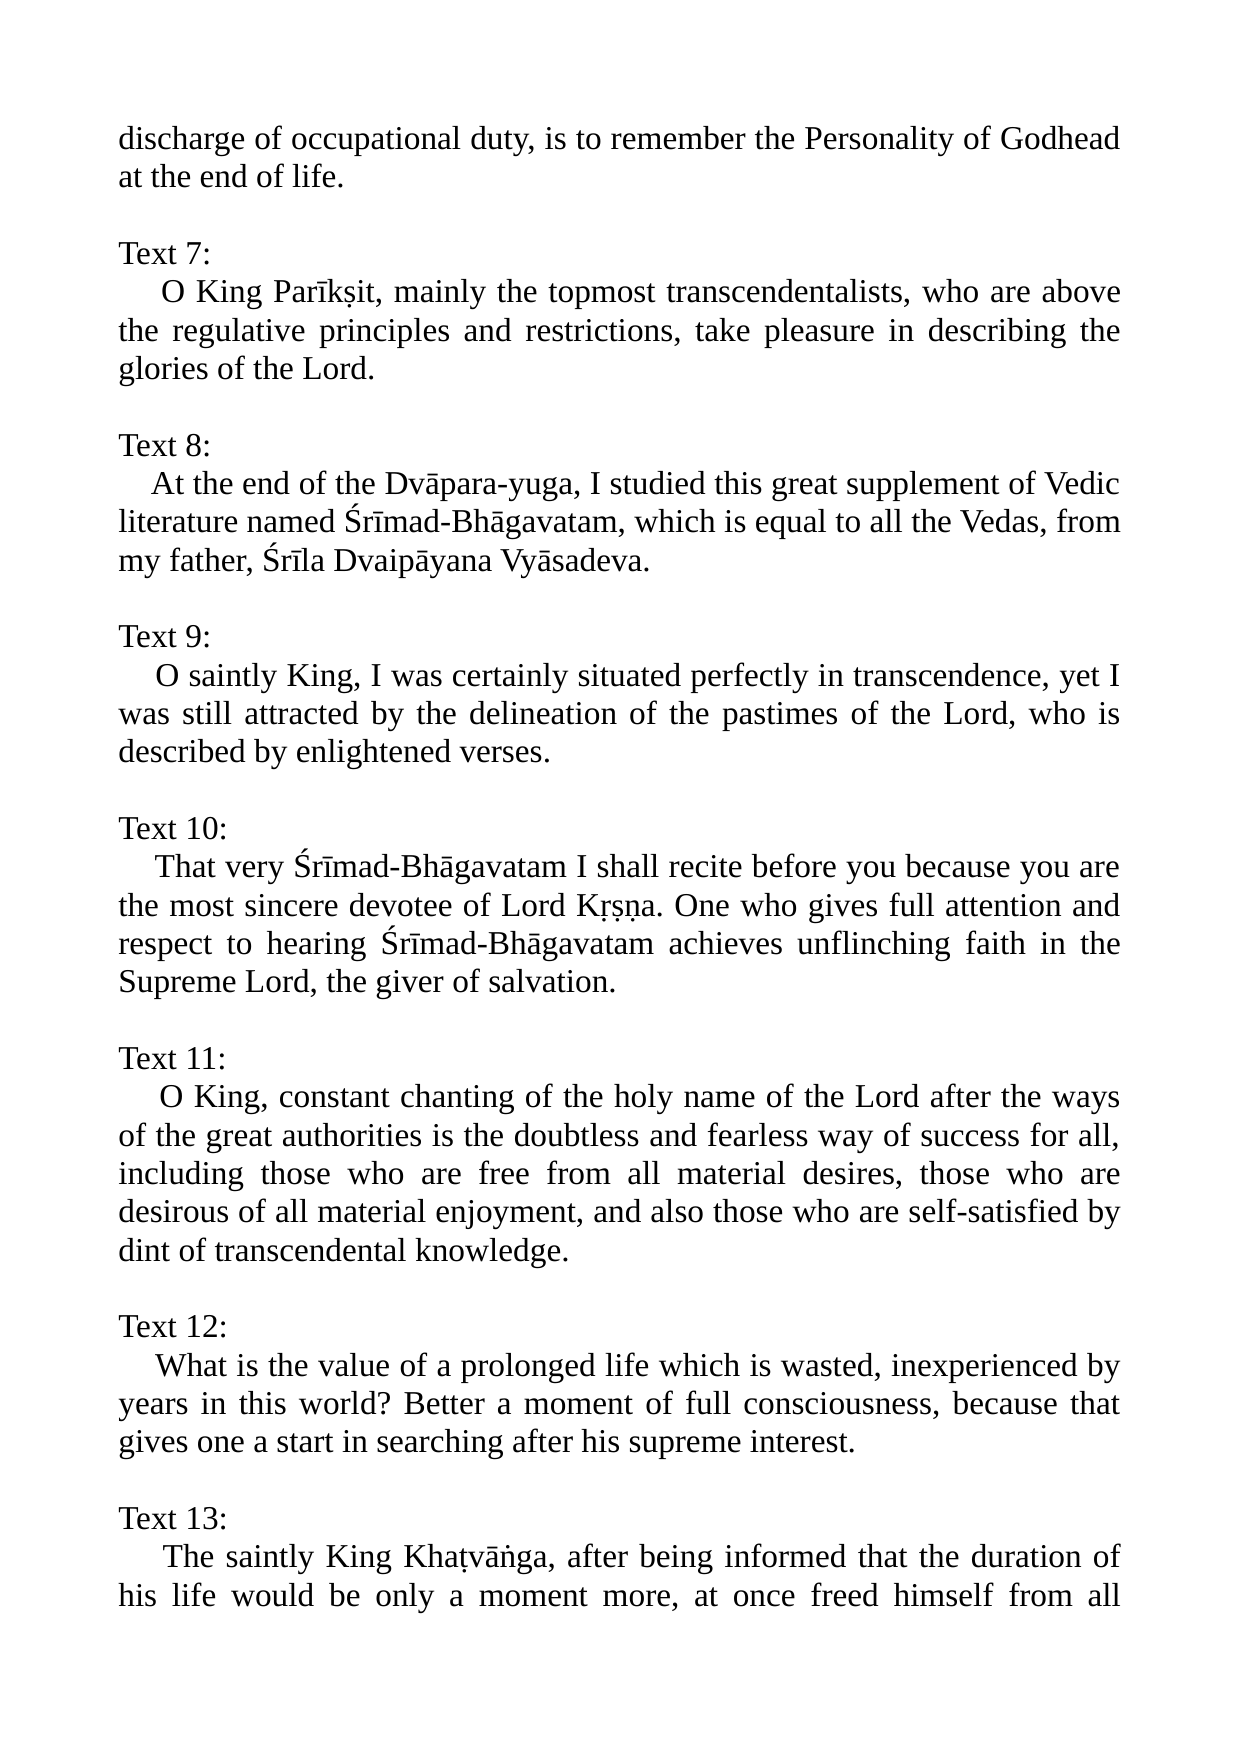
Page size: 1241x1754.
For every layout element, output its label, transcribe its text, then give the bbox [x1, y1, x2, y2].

text Text 9: [118, 616, 1122, 655]
text Text 8: [118, 425, 1122, 463]
text The saintly King Khaṭvāṅga, after being informed that the duration of his life would be only a moment more, at once freed himself from all [118, 1536, 1122, 1613]
text Text 13: [118, 1498, 1122, 1536]
text O King Parīkṣit, mainly the topmost transcendentalists, who are above the regulative principles and restrictions, take pleasure in describing the glories of the Lord. [118, 271, 1122, 386]
text Text 12: [118, 1306, 1122, 1345]
text discharge of occupational duty, is to remember the Personality of Godhead at the end of life. [118, 118, 1122, 195]
text What is the value of a prolonged life which is wasted, inexperienced by years in this world? Better a moment of full consciousness, because that gives one a start in searching after his supreme interest. [118, 1345, 1122, 1460]
text O saintly King, I was certainly situated perfectly in transcendence, yet I was still attracted by the delineation of the pastimes of the Lord, who is described by enlightened verses. [118, 655, 1122, 770]
text O King, constant chanting of the holy name of the Lord after the ways of the great authorities is the doubtless and fearless way of success for all, including those who are free from all material desires, those who are desirous of all material enjoyment, and also those who are self-satisfied by dint of transcendental knowledge. [118, 1076, 1122, 1268]
text Text 11: [118, 1038, 1122, 1076]
text At the end of the Dvāpara-yuga, I studied this great supplement of Vedic literature named Śrīmad-Bhāgavatam, which is equal to all the Vedas, from my father, Śrīla Dvaipāyana Vyāsadeva. [118, 463, 1122, 578]
text Text 10: [118, 808, 1122, 846]
text That very Śrīmad-Bhāgavatam I shall recite before you because you are the most sincere devotee of Lord Kṛṣṇa. One who gives full attention and respect to hearing Śrīmad-Bhāgavatam achieves unflinching faith in the Supreme Lord, the giver of salvation. [118, 846, 1122, 1000]
text Text 7: [118, 233, 1122, 271]
